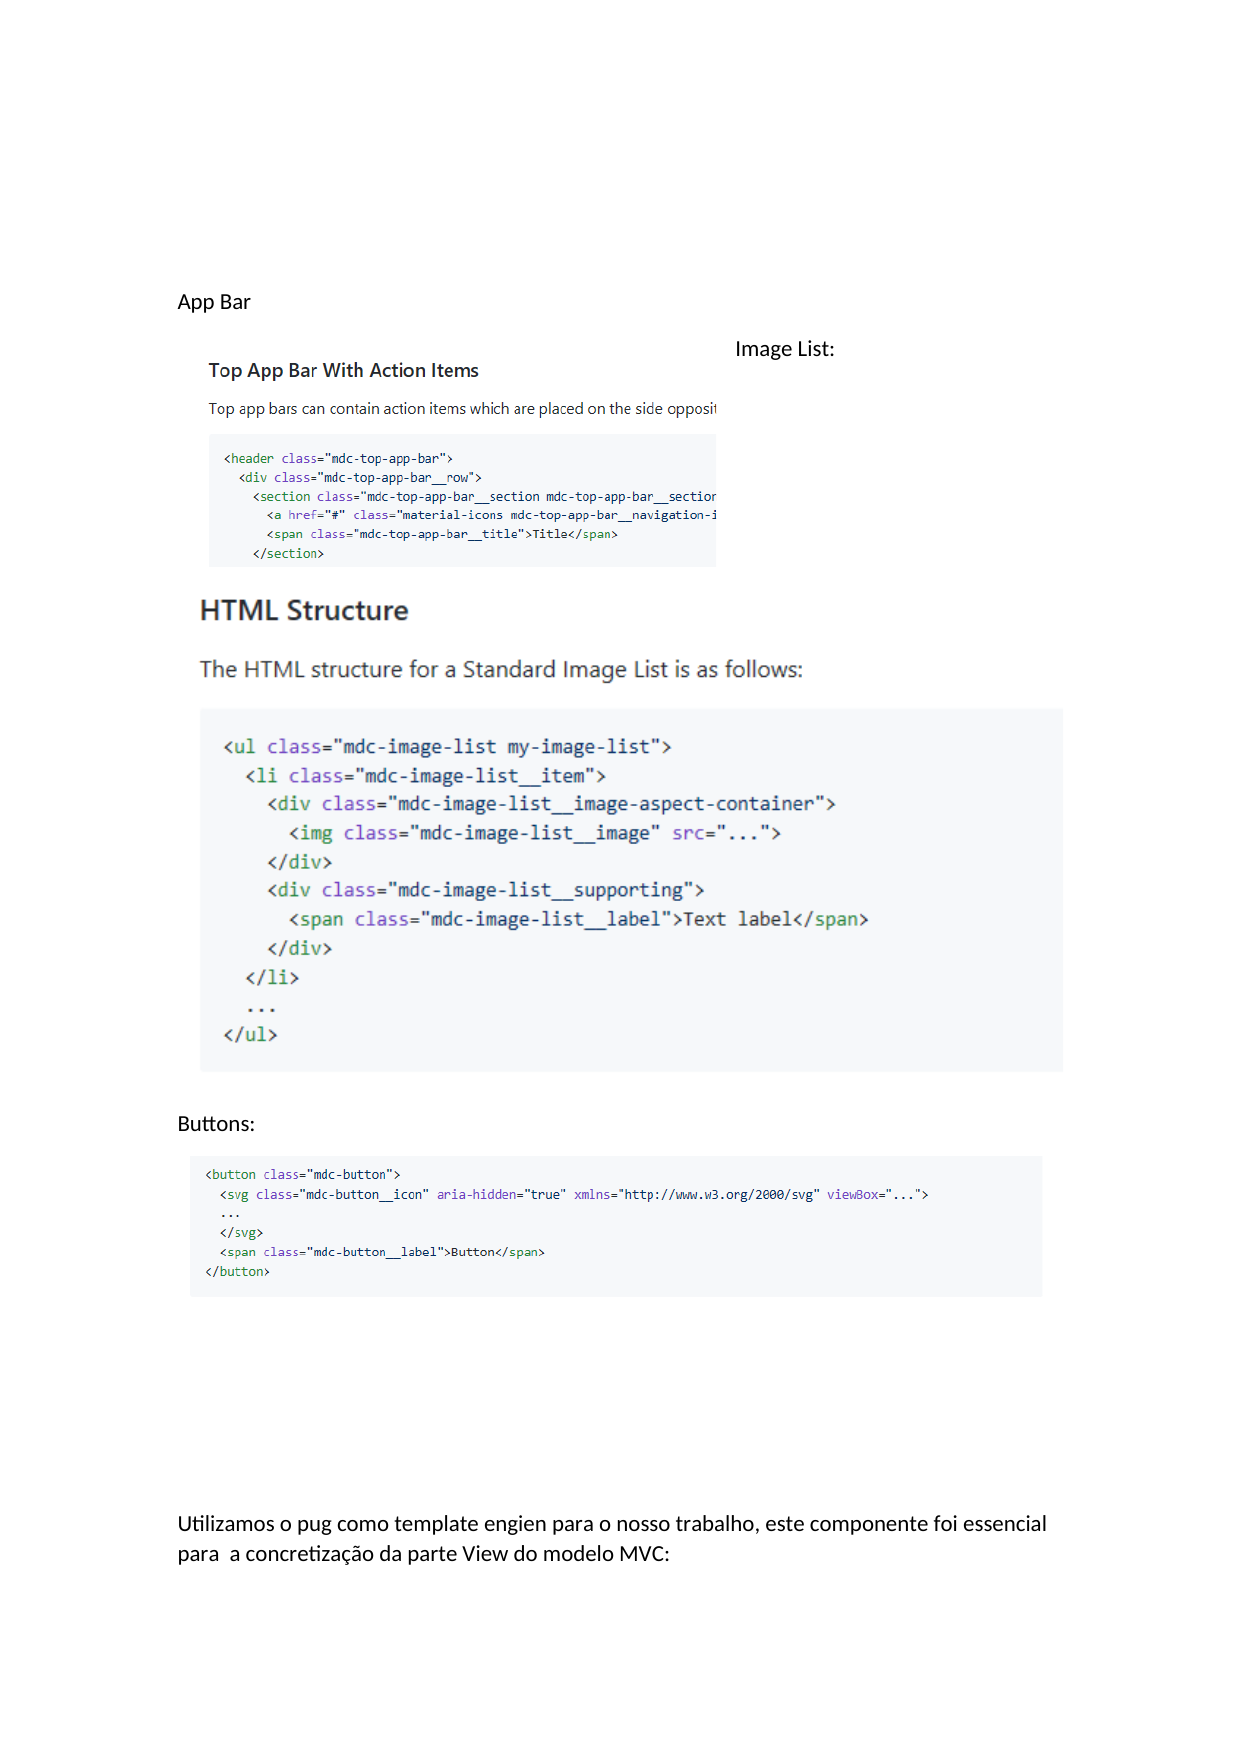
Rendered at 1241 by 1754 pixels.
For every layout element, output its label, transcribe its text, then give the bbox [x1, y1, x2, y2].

picture [190, 333, 1061, 718]
text Buttons: [177, 1306, 1063, 1334]
text App Bar [177, 287, 1063, 315]
text Image List: [177, 334, 1063, 756]
picture [177, 1352, 1064, 1501]
picture [177, 774, 1064, 1287]
